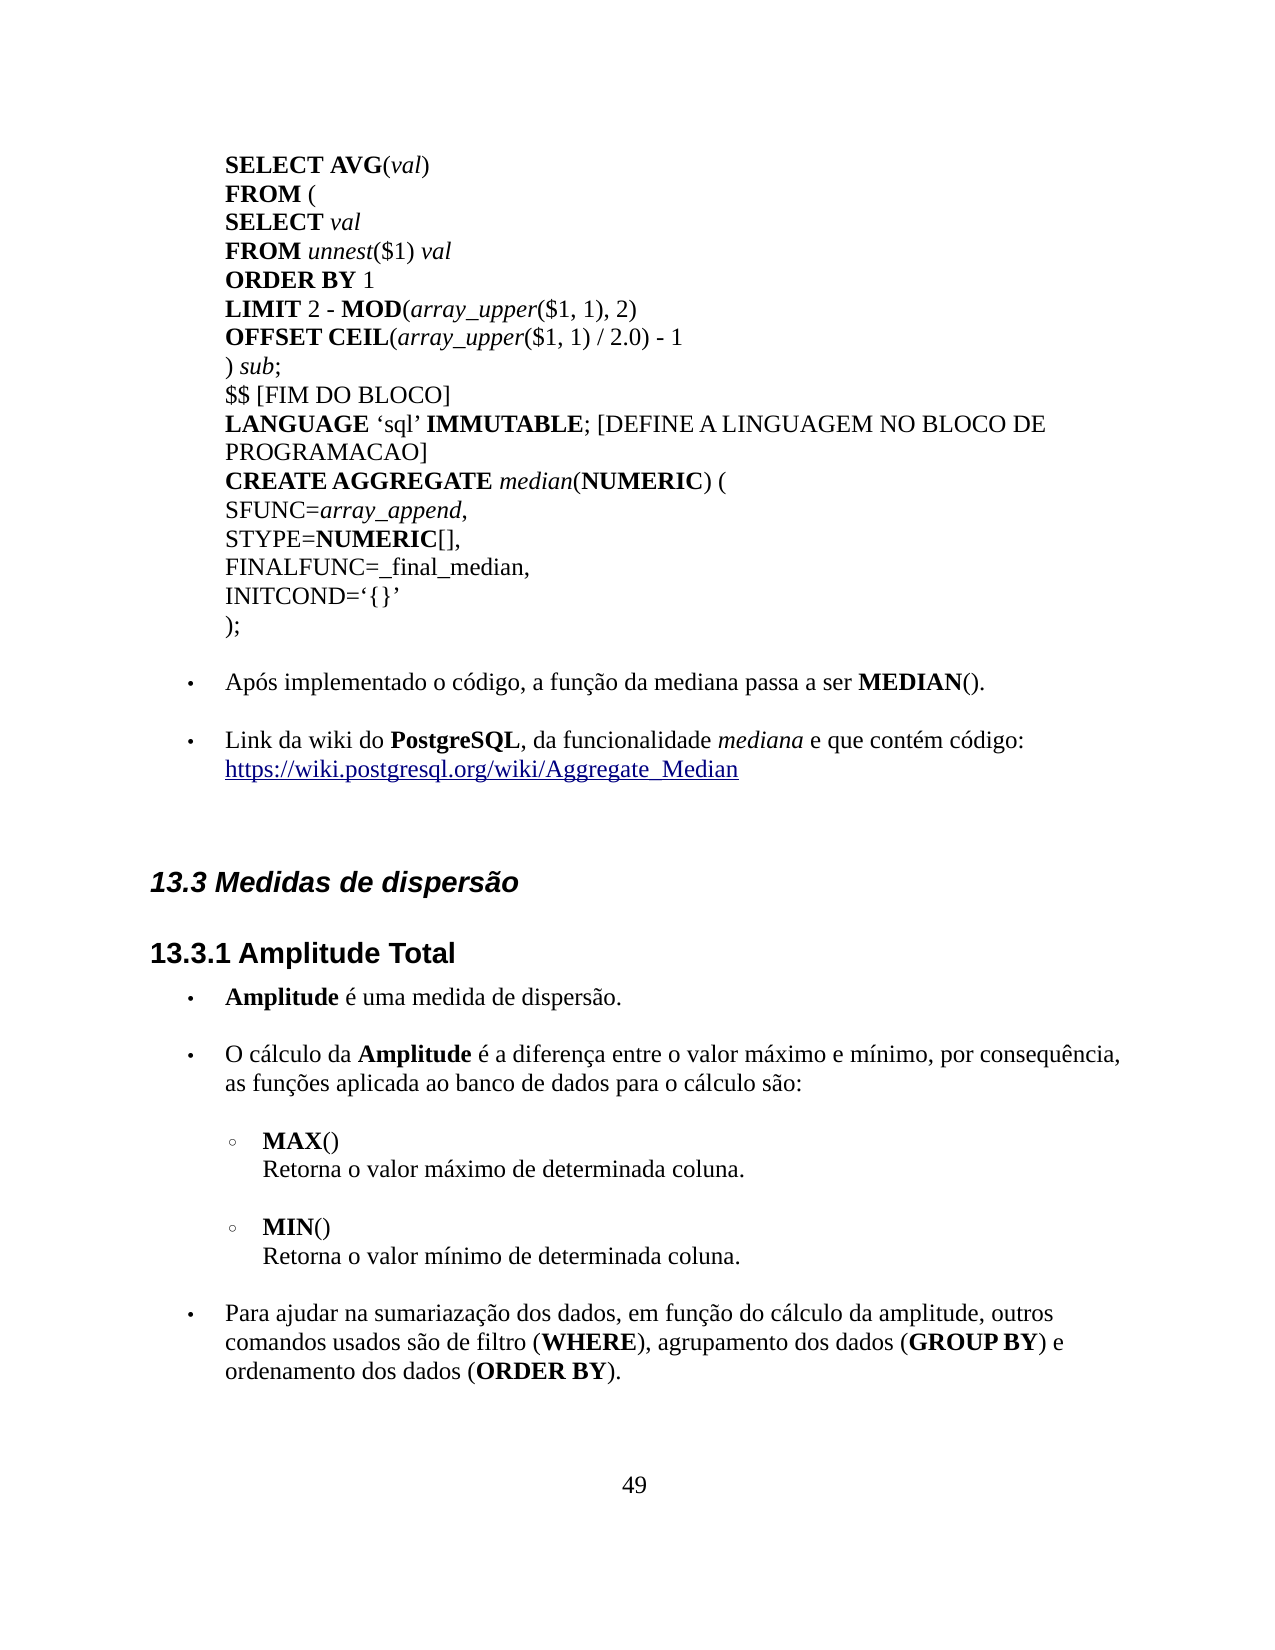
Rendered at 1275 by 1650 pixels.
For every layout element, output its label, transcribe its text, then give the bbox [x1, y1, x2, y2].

subtitle 13.3 Medidas de dispersão [150, 865, 1125, 898]
list Link da wiki do PostgreSQL, da funcionalidade mediana e que contém código: https://wiki.postgresql.org/wiki/Aggregate_Median [187, 725, 1125, 811]
list SELECT AVG(val) FROM ( SELECT val FROM unnest($1) val ORDER BY 1 LIMIT 2 - MOD(array_upper($1, 1), 2) OFFSET CEIL(array_upper($1, 1) / 2.0) - 1 ) sub; $$ [FIM DO BLOCO] LANGUAGE ‘sql’ IMMUTABLE; [DEFINE A LINGUAGEM NO BLOCO DE PROGRAMACAO] CREATE AGGREGATE median(NUMERIC) ( SFUNC=array_append, STYPE=NUMERIC[], FINALFUNC=_final_median, INITCOND=‘{}’ ); [187, 150, 1125, 667]
list Amplitude é uma medida de dispersão. [187, 982, 1125, 1039]
list MAX() Retorna o valor máximo de determinada coluna. [225, 1126, 1125, 1212]
subtitle 13.3.1 Amplitude Total [150, 936, 1125, 969]
list MIN() Retorna o valor mínimo de determinada coluna. [225, 1212, 1125, 1298]
list Para ajudar na sumariazação dos dados, em função do cálculo da amplitude, outros comandos usados são de filtro (WHERE), agrupamento dos dados (GROUP BY) e ordenamento dos dados (ORDER BY). [187, 1298, 1125, 1413]
list Após implementado o código, a função da mediana passa a ser MEDIAN(). [187, 667, 1125, 725]
list O cálculo da Amplitude é a diferença entre o valor máximo e mínimo, por consequência, as funções aplicada ao banco de dados para o cálculo são: [187, 1039, 1125, 1126]
